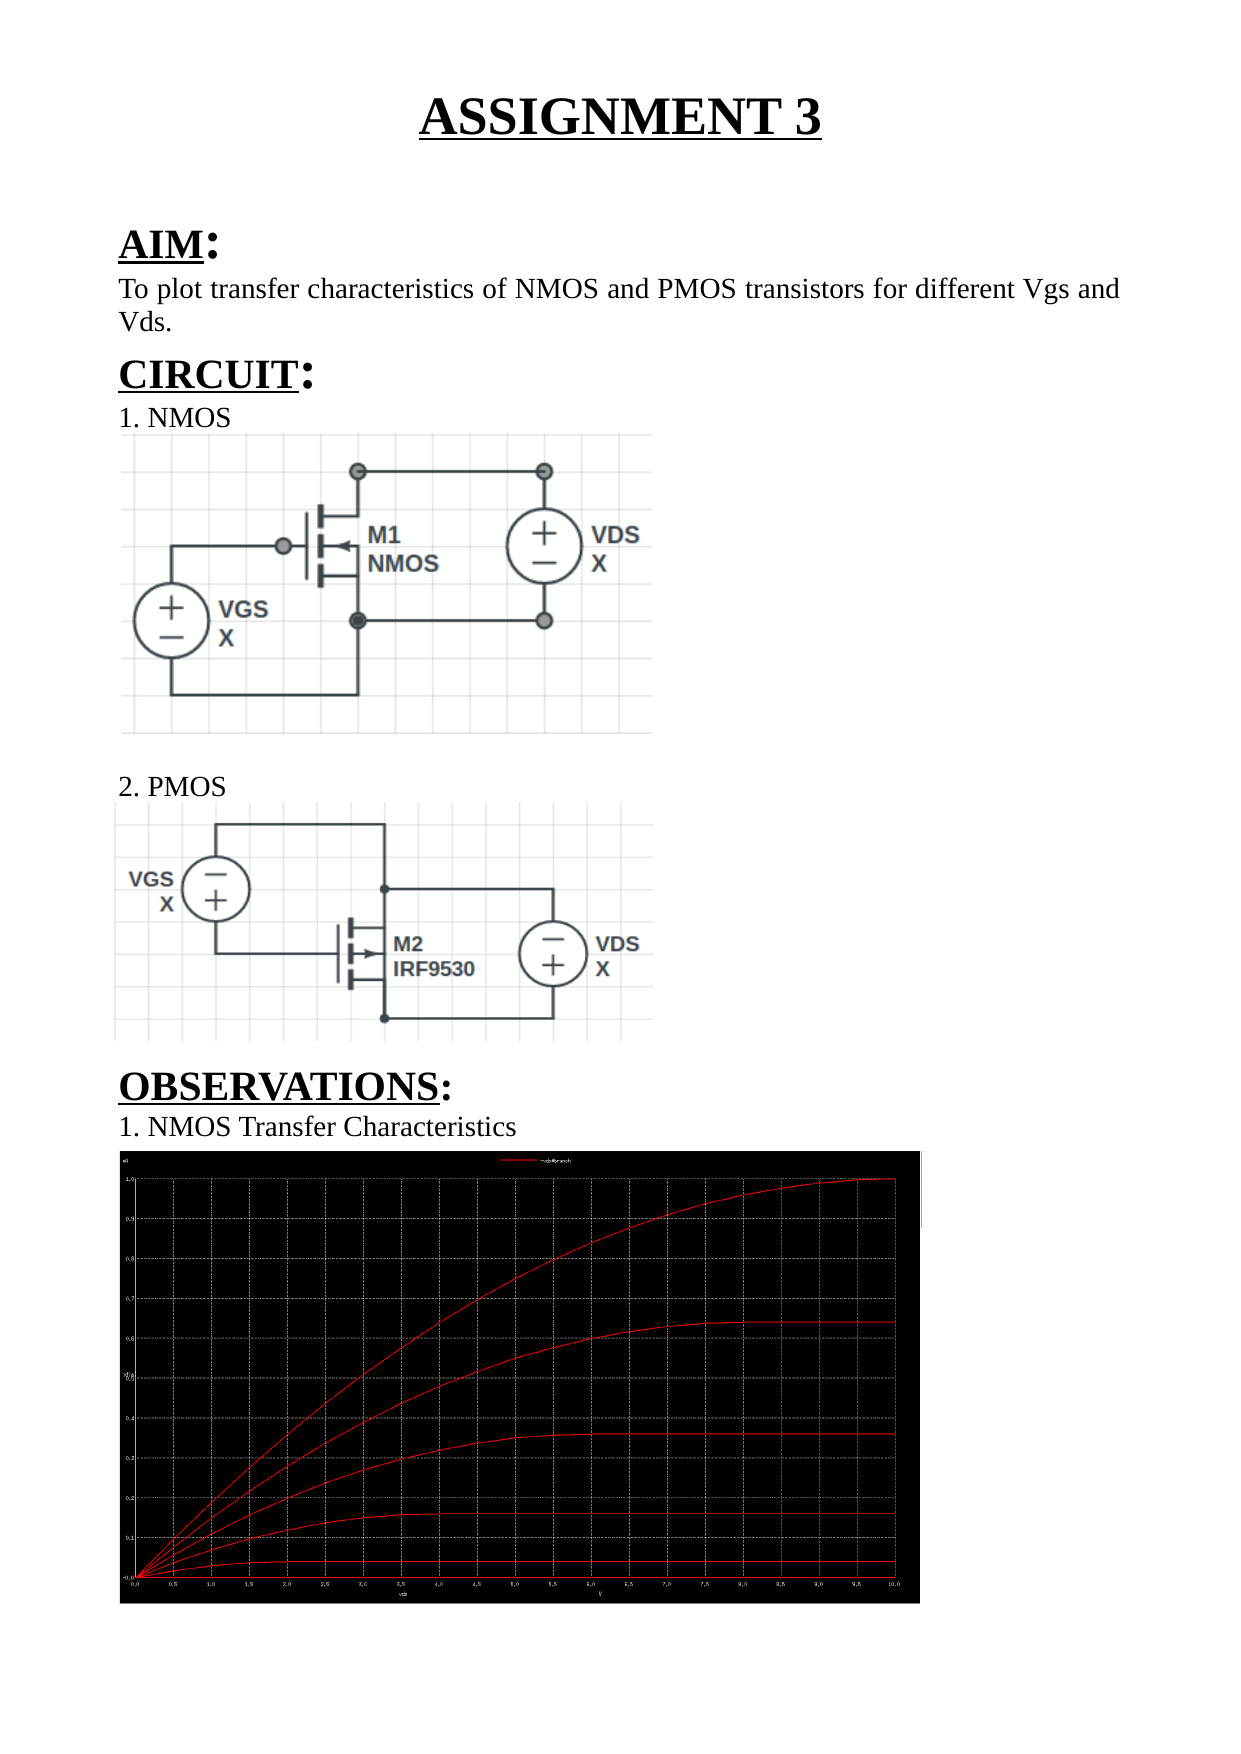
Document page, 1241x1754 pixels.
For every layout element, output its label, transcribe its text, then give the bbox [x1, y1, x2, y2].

picture [121, 433, 653, 734]
text CIRCUIT: [118, 338, 1122, 400]
text 1. NMOS [118, 400, 1122, 434]
text 1. NMOS Transfer Characteristics [118, 1109, 1122, 1143]
text OBSERVATIONS: [118, 1061, 1122, 1109]
text 2. PMOS [118, 769, 1122, 803]
picture [119, 1151, 922, 1607]
text ASSIGNMENT 3 [118, 84, 1122, 146]
text To plot transfer characteristics of NMOS and PMOS transistors for different Vgs and Vds. [118, 271, 1122, 338]
text AIM: [118, 208, 1122, 271]
picture [113, 802, 654, 1041]
